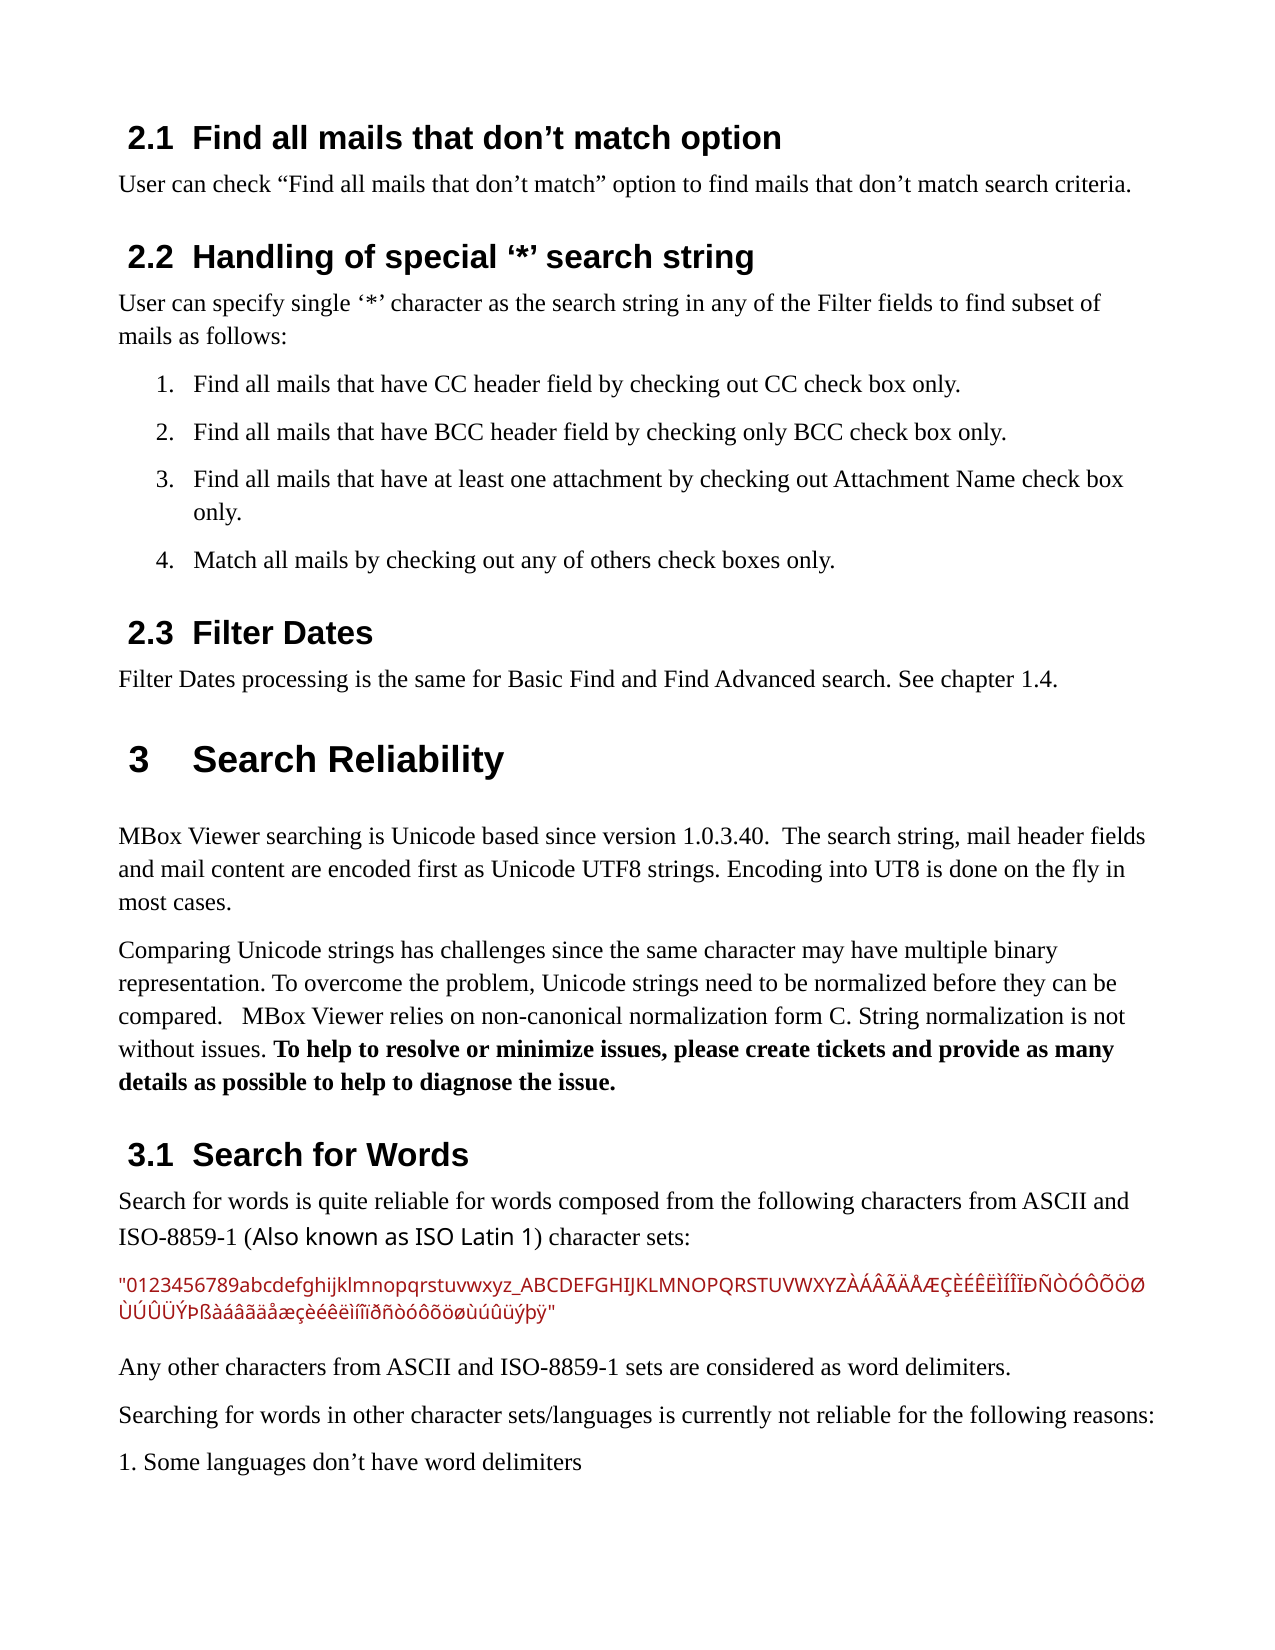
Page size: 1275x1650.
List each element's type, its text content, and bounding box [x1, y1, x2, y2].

text Searching for words in other character sets/languages is currently not reliable for the following reasons: [118, 1400, 1157, 1428]
list Match all mails by checking out any of others check boxes only. [156, 545, 1157, 574]
list Find all mails that have at least one attachment by checking out Attachment Name check box only. [156, 464, 1157, 526]
subtitle Handling of special ‘*’ search string [118, 237, 1157, 276]
list Find all mails that have CC header field by checking out CC check box only. [156, 369, 1157, 398]
text "0123456789abcdefghijklmnopqrstuvwxyz_ABCDEFGHIJKLMNOPQRSTUVWXYZÀÁÂÃÄÅÆÇÈÉÊËÌÍÎÏÐÑÒÓÔÕÖØÙÚÛÜÝÞßàáâãäåæçèéêëìíîïðñòóôõöøùúûüýþÿ" [118, 1271, 1157, 1325]
subtitle Find all mails that don’t match option [118, 118, 1157, 157]
text Search for words is quite reliable for words composed from the following characters from ASCII and ISO-8859-1 (Also known as ISO Latin 1) character sets: [118, 1186, 1157, 1252]
subtitle Search Reliability [118, 737, 1157, 780]
text 1. Some languages don’t have word delimiters [118, 1447, 1157, 1476]
text User can specify single ‘*’ character as the search string in any of the Filter fields to find subset of mails as follows: [118, 288, 1157, 350]
text Comparing Unicode strings has challenges since the same character may have multiple binary representation. To overcome the problem, Unicode strings need to be normalized before they can be compared. MBox Viewer relies on non-canonical normalization form C. String normalization is not without issues. To help to resolve or minimize issues, please create tickets and provide as many details as possible to help to diagnose the issue. [118, 935, 1157, 1096]
text MBox Viewer searching is Unicode based since version 1.0.3.40. The search string, mail header fields and mail content are encoded first as Unicode UTF8 strings. Encoding into UT8 is done on the fly in most cases. [118, 821, 1157, 916]
text User can check “Find all mails that don’t match” option to find mails that don’t match search criteria. [118, 169, 1157, 198]
text Any other characters from ASCII and ISO-8859-1 sets are considered as word delimiters. [118, 1352, 1157, 1381]
subtitle Filter Dates [118, 613, 1157, 652]
text Filter Dates processing is the same for Basic Find and Find Advanced search. See chapter 1.4. [118, 664, 1157, 693]
subtitle Search for Words [118, 1135, 1157, 1174]
list Find all mails that have BCC header field by checking only BCC check box only. [156, 417, 1157, 445]
